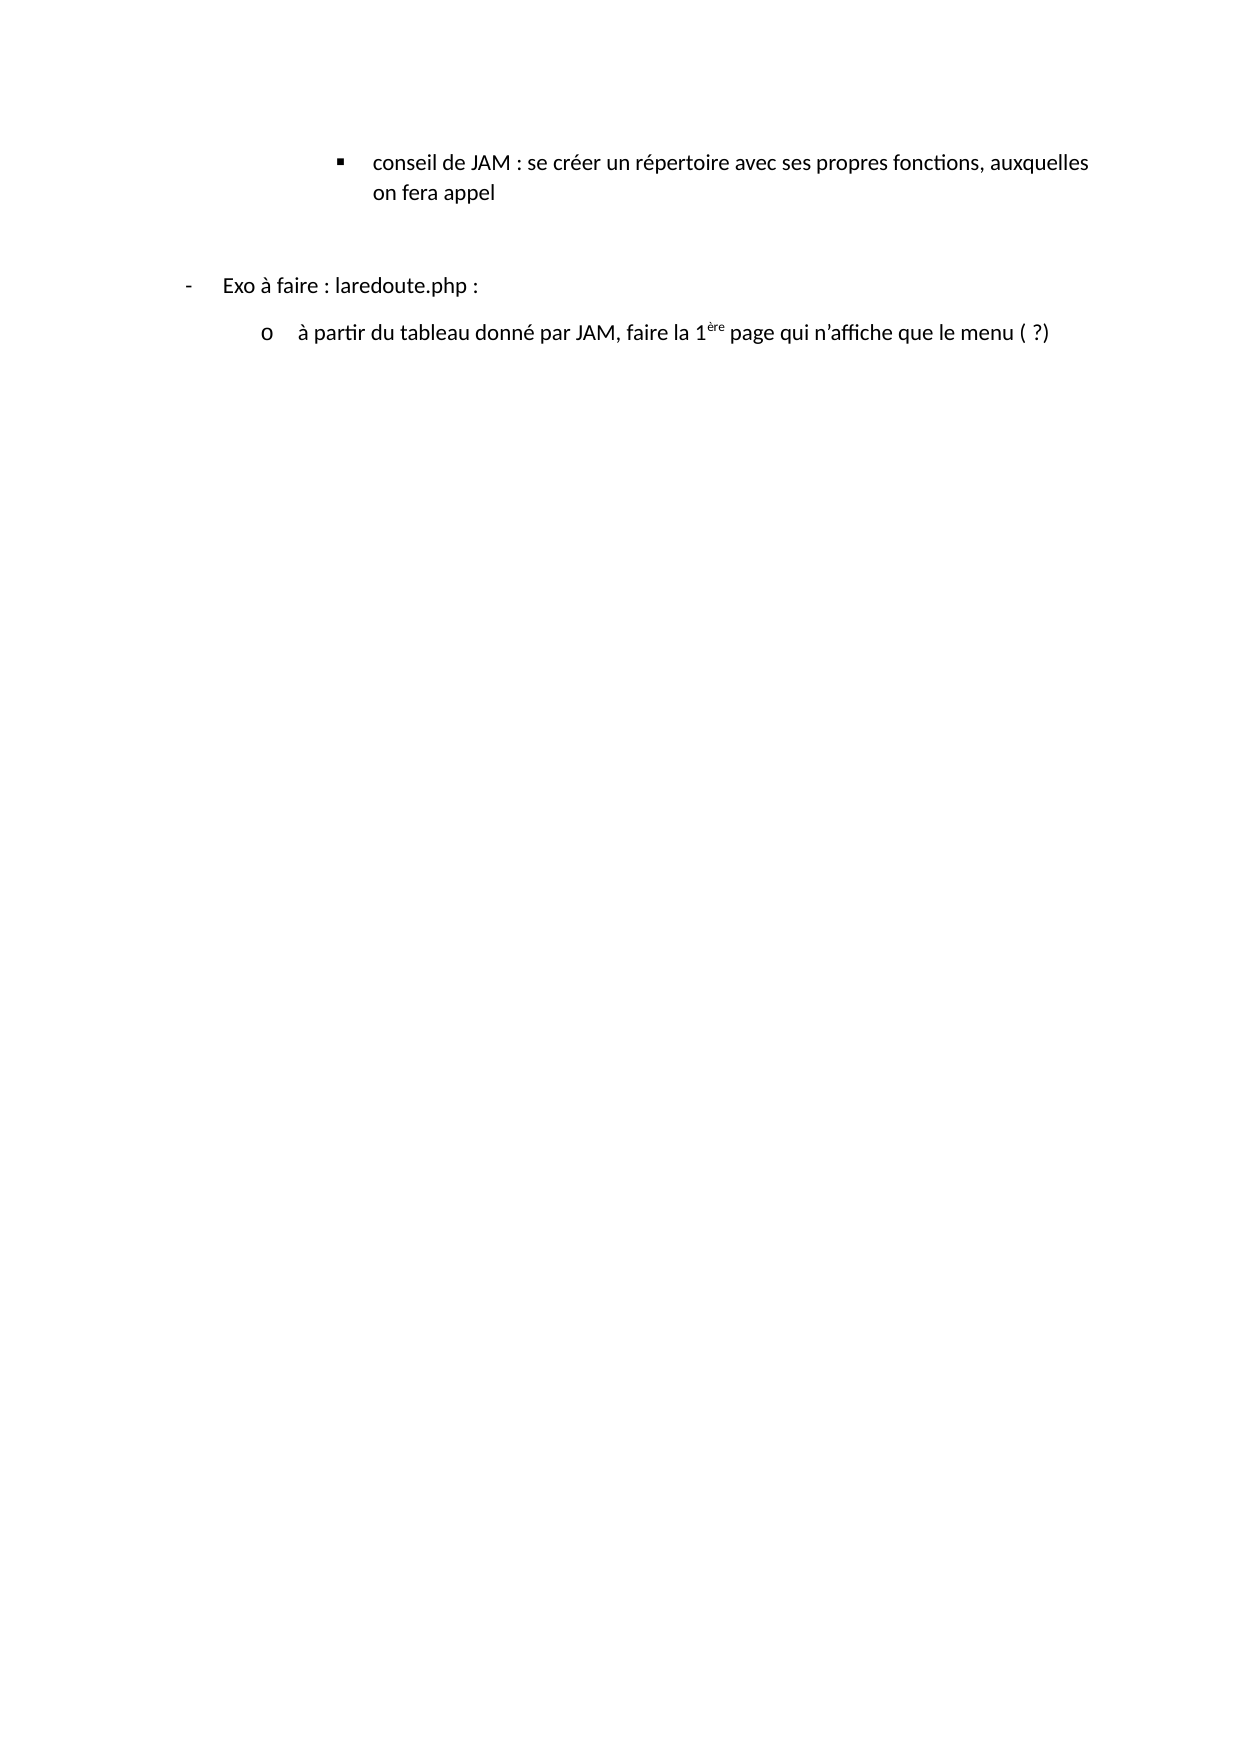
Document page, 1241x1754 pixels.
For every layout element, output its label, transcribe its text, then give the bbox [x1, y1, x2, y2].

list à partir du tableau donné par JAM, faire la 1ère page qui n’affiche que le menu ( ?) [260, 318, 1093, 348]
list Exo à faire : laredoute.php : [185, 272, 1093, 299]
list conseil de JAM : se créer un répertoire avec ses propres fonctions, auxquelles on fera appel [335, 148, 1093, 206]
